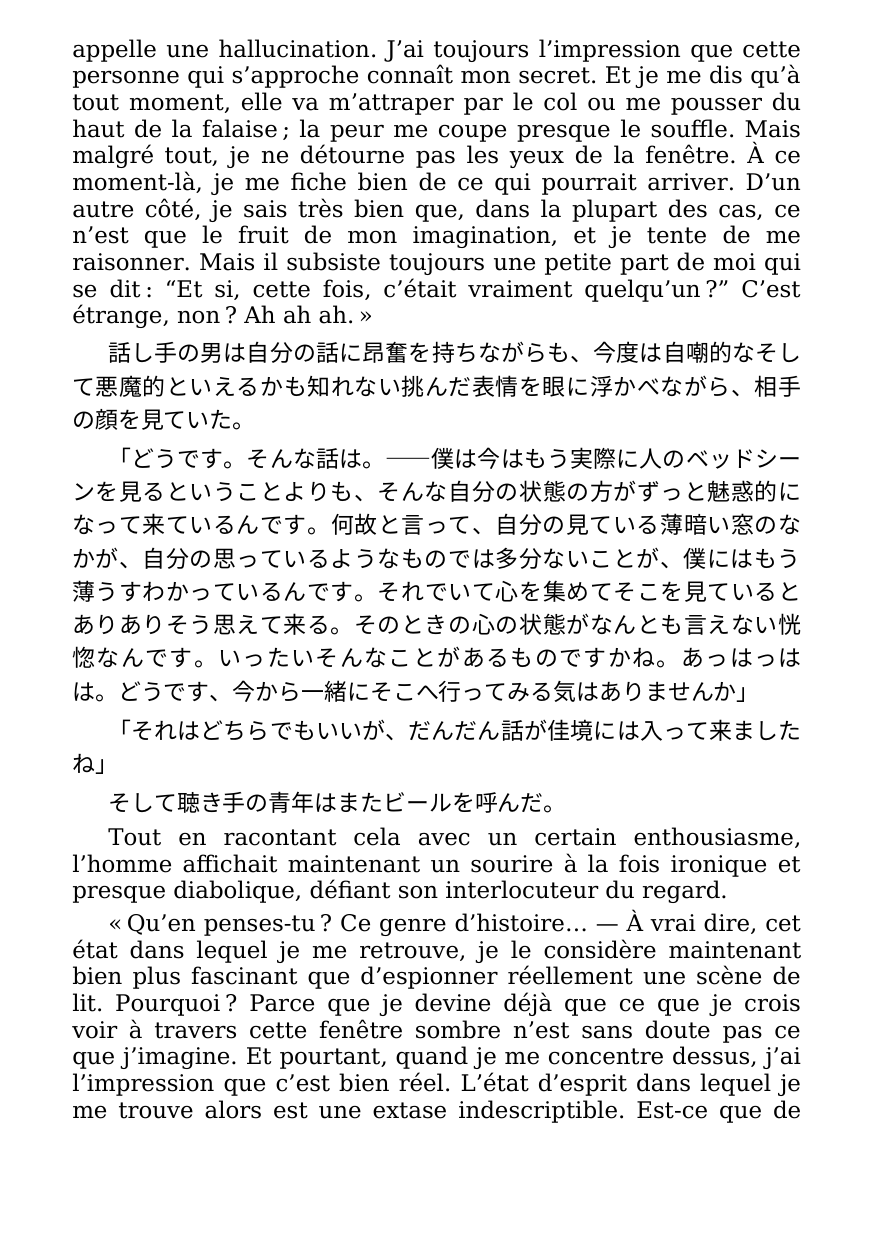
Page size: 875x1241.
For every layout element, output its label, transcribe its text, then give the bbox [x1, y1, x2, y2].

text 話し手の男は自分の話に昂奮を持ちながらも、今度は自嘲的なそして悪魔的といえるかも知れない挑んだ表情を眼に浮かべながら、相手の顔を見ていた。 [72, 335, 802, 435]
text 「それはどちらでもいいが、だんだん話が佳境には入って来ましたね」 [72, 713, 802, 779]
text そして聴き手の青年はまたビールを呼んだ。 [72, 785, 802, 818]
text Tout en racontant cela avec un certain enthousiasme, l’homme affichait maintenant un sourire à la fois ironique et presque diabolique, défiant son interlocuteur du regard. [72, 824, 802, 904]
text 「どうです。そんな話は。――僕は今はもう実際に人のベッドシーンを見るということよりも、そんな自分の状態の方がずっと魅惑的になって来ているんです。何故と言って、自分の見ている薄暗い窓のなかが、自分の思っているようなものでは多分ないことが、僕にはもう薄うすわかっているんです。それでいて心を集めてそこを見ているとありありそう思えて来る。そのときの心の状態がなんとも言えない恍惚なんです。いったいそんなことがあるものですかね。あっはっはは。どうです、今から一緒にそこへ行ってみる気はありませんか」 [72, 441, 802, 707]
text « Qu’en penses-tu ? Ce genre d’histoire… — À vrai dire, cet état dans lequel je me retrouve, je le considère maintenant bien plus fascinant que d’espionner réellement une scène de lit. Pourquoi ? Parce que je devine déjà que ce que je crois voir à travers cette fenêtre sombre n’est sans doute pas ce que j’imagine. Et pourtant, quand je me concentre dessus, j’ai l’impression que c’est bien réel. L’état d’esprit dans lequel je me trouve alors est une extase indescriptible. Est-ce que de [72, 910, 802, 1123]
text appelle une hallucination. J’ai toujours l’impression que cette personne qui s’approche connaît mon secret. Et je me dis qu’à tout moment, elle va m’attraper par le col ou me pousser du haut de la falaise ; la peur me coupe presque le souffle. Mais malgré tout, je ne détourne pas les yeux de la fenêtre. À ce moment-là, je me fiche bien de ce qui pourrait arriver. D’un autre côté, je sais très bien que, dans la plupart des cas, ce n’est que le fruit de mon imagination, et je tente de me raisonner. Mais il subsiste toujours une petite part de moi qui se dit : “Et si, cette fois, c’était vraiment quelqu’un ?” C’est étrange, non ? Ah ah ah. » [72, 36, 802, 329]
